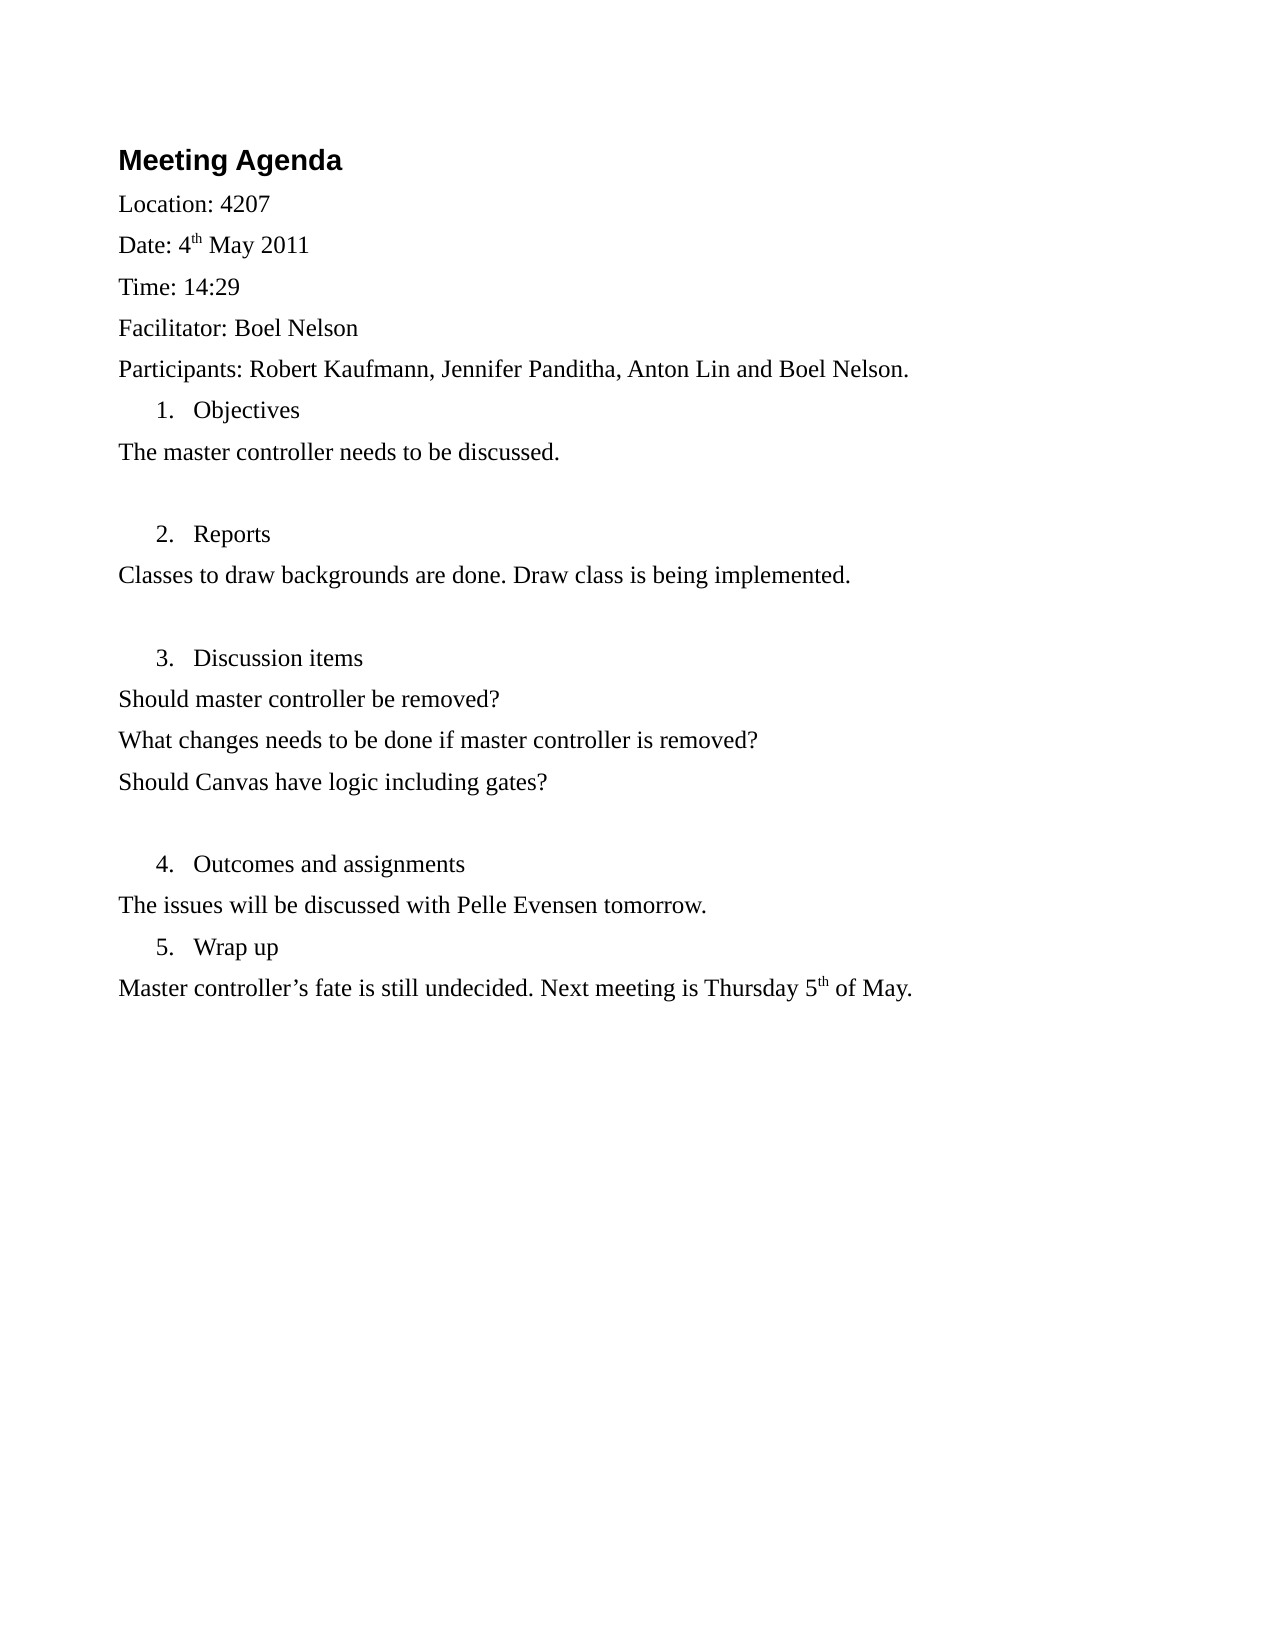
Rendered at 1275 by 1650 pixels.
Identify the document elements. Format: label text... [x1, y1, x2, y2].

text Master controller’s fate is still undecided. Next meeting is Thursday 5th of May. [118, 973, 1157, 1002]
text Facilitator: Boel Nelson [118, 313, 1157, 342]
text Date: 4th May 2011 [118, 230, 1157, 259]
list Objectives [156, 395, 1157, 424]
text Time: 14:29 [118, 272, 1157, 300]
list Reports [156, 519, 1157, 548]
text Location: 4207 [118, 189, 1157, 218]
list Outcomes and assignments [156, 849, 1157, 878]
text Participants: Robert Kaufmann, Jennifer Panditha, Anton Lin and Boel Nelson. [118, 354, 1157, 383]
list Discussion items [156, 643, 1157, 672]
text Should Canvas have logic including gates? [118, 767, 1157, 795]
text The issues will be discussed with Pelle Evensen tomorrow. [118, 890, 1157, 919]
text Should master controller be removed? [118, 684, 1157, 713]
text The master controller needs to be discussed. [118, 437, 1157, 465]
text Classes to draw backgrounds are done. Draw class is being implemented. [118, 560, 1157, 589]
text What changes needs to be done if master controller is removed? [118, 725, 1157, 754]
subtitle Meeting Agenda [118, 143, 1157, 177]
list Wrap up [156, 932, 1157, 960]
